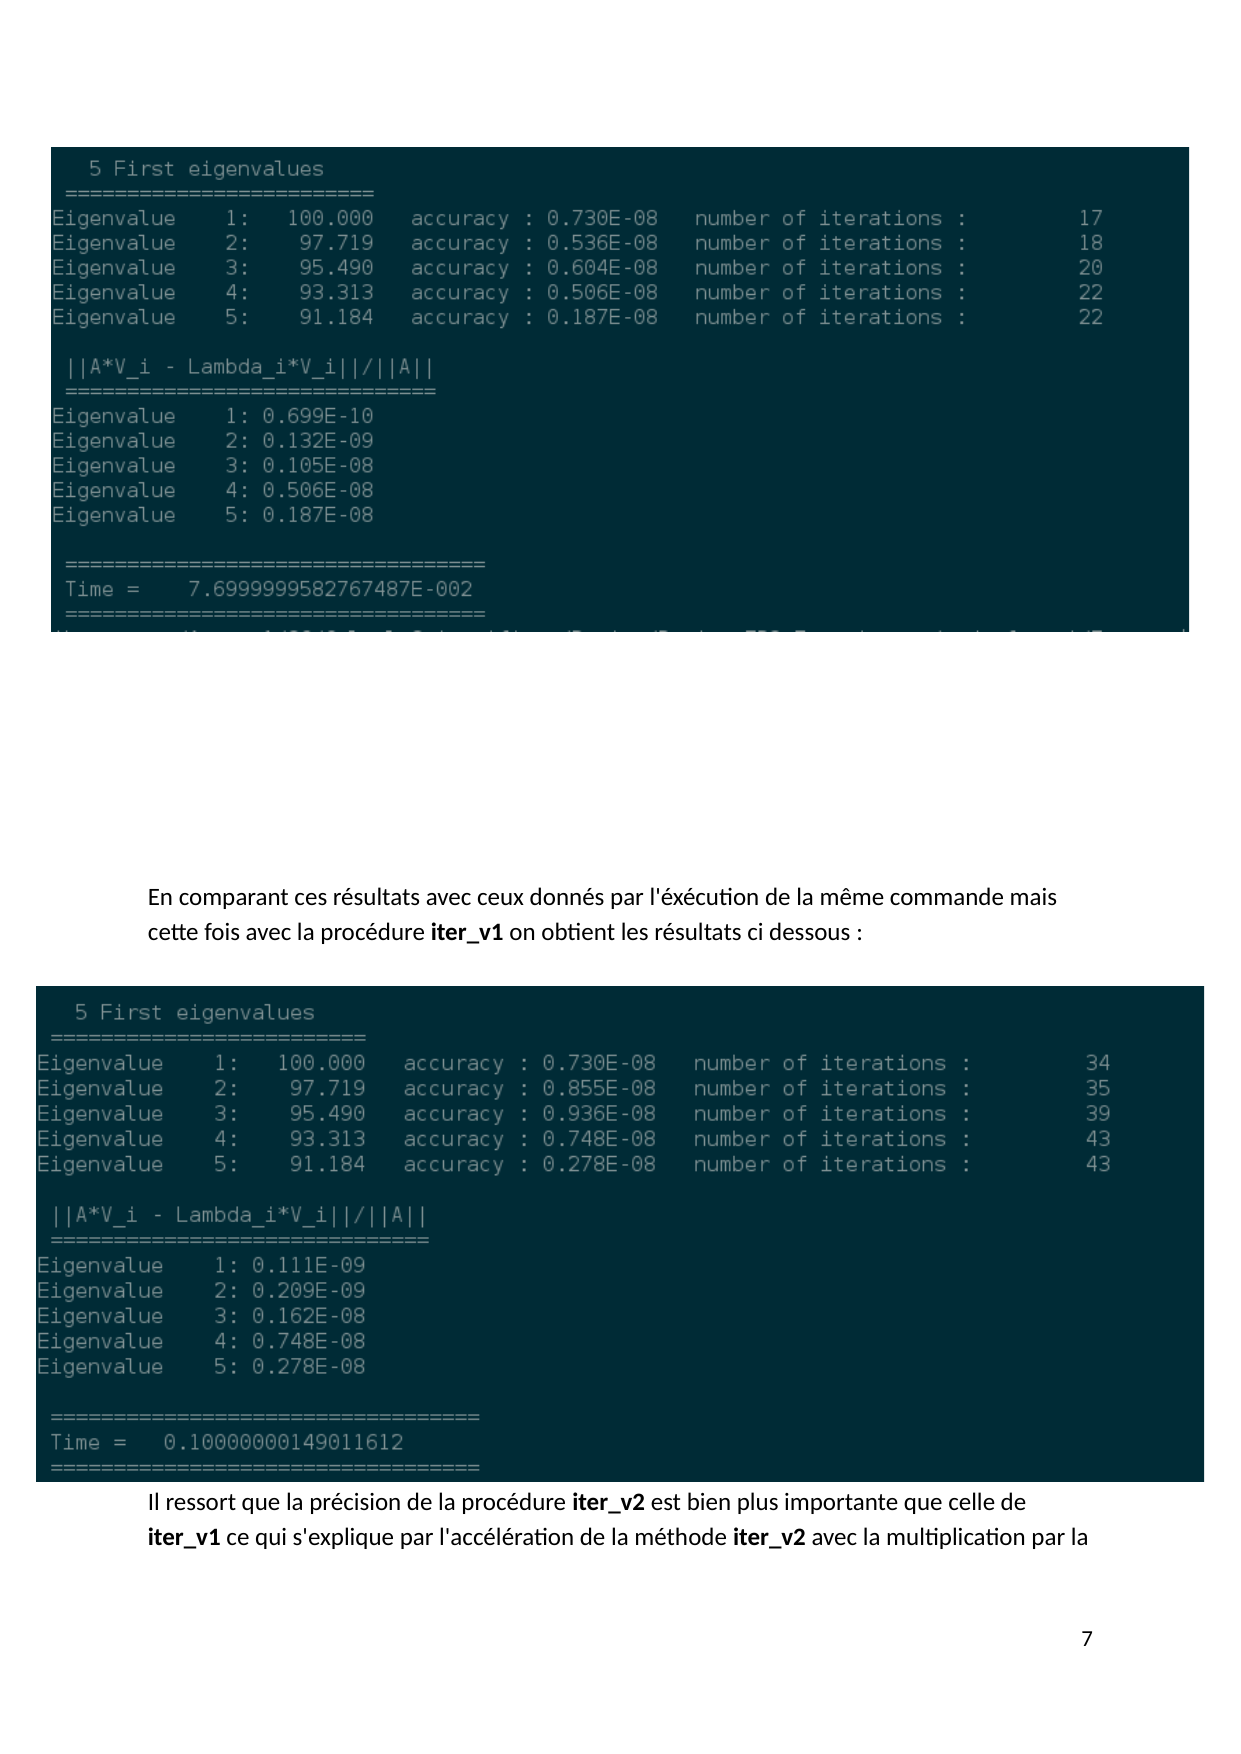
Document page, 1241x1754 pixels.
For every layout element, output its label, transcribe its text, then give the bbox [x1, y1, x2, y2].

picture [647, 309, 656, 324]
picture [425, 289, 432, 299]
picture [696, 1135, 705, 1145]
picture [126, 1131, 135, 1146]
picture [351, 433, 360, 447]
picture [54, 235, 63, 249]
picture [363, 235, 372, 248]
picture [722, 313, 731, 323]
picture [873, 1160, 882, 1171]
picture [746, 1085, 755, 1095]
picture [216, 1211, 225, 1221]
picture [1100, 1131, 1109, 1146]
picture [633, 1055, 642, 1070]
picture [115, 1110, 124, 1120]
picture [39, 1257, 48, 1272]
picture [103, 313, 112, 323]
picture [241, 1211, 250, 1221]
picture [494, 1059, 501, 1074]
picture [696, 1110, 705, 1120]
picture [351, 458, 360, 472]
picture [351, 482, 360, 497]
picture [276, 161, 281, 175]
picture [595, 1106, 604, 1120]
picture [697, 239, 706, 249]
picture [697, 264, 706, 274]
picture [91, 363, 100, 373]
picture [885, 286, 890, 299]
picture [647, 285, 656, 299]
picture [115, 1363, 124, 1373]
picture [91, 264, 100, 274]
picture [239, 581, 248, 596]
picture [326, 482, 335, 497]
picture [165, 289, 174, 299]
picture [721, 1059, 730, 1070]
picture [91, 487, 100, 497]
picture [153, 511, 162, 522]
picture [443, 1059, 452, 1070]
picture [800, 210, 804, 224]
picture [301, 260, 310, 274]
picture [800, 1106, 805, 1120]
picture [474, 239, 483, 249]
picture [923, 1160, 932, 1171]
picture [351, 507, 360, 522]
picture [544, 1055, 553, 1070]
picture [165, 462, 174, 472]
picture [474, 313, 483, 324]
picture [128, 313, 137, 324]
picture [314, 507, 322, 516]
picture [598, 260, 606, 273]
picture [443, 1135, 452, 1146]
picture [64, 1135, 73, 1150]
picture [586, 210, 595, 225]
picture [413, 239, 421, 249]
picture [418, 1059, 425, 1070]
picture [549, 210, 557, 225]
picture [907, 313, 916, 324]
picture [254, 1257, 263, 1272]
picture [355, 1080, 364, 1092]
picture [932, 264, 941, 274]
picture [103, 264, 112, 274]
picture [784, 264, 792, 274]
picture [734, 1135, 743, 1146]
picture [1087, 1080, 1096, 1095]
picture [103, 585, 112, 596]
picture [338, 285, 347, 299]
picture [314, 463, 322, 472]
picture [645, 1055, 654, 1070]
picture [104, 1085, 111, 1095]
picture [217, 1055, 223, 1070]
picture [481, 1135, 489, 1146]
picture [425, 264, 432, 274]
picture [330, 1131, 339, 1146]
picture [363, 210, 372, 225]
picture [721, 1085, 730, 1095]
picture [835, 1159, 842, 1171]
picture [635, 210, 644, 225]
picture [895, 313, 903, 324]
picture [393, 1442, 401, 1449]
picture [822, 1055, 831, 1070]
picture [115, 1312, 124, 1323]
picture [1093, 269, 1101, 274]
picture [696, 1059, 705, 1070]
picture [77, 1262, 86, 1272]
picture [635, 260, 644, 274]
picture [289, 482, 298, 497]
picture [607, 1131, 616, 1146]
picture [647, 260, 656, 274]
picture [586, 235, 595, 249]
picture [304, 1434, 313, 1449]
picture [708, 1110, 717, 1120]
picture [413, 215, 421, 225]
picture [393, 1434, 402, 1441]
picture [607, 1055, 616, 1070]
picture [835, 1133, 842, 1143]
picture [292, 1156, 301, 1168]
picture [898, 1131, 907, 1146]
picture [306, 1257, 312, 1272]
picture [549, 309, 557, 324]
picture [721, 1110, 730, 1120]
picture [798, 1055, 806, 1069]
picture [317, 1434, 326, 1449]
picture [128, 239, 137, 249]
picture [1100, 1055, 1108, 1069]
picture [734, 260, 743, 274]
picture [570, 1055, 578, 1064]
picture [784, 289, 792, 299]
picture [89, 1337, 99, 1348]
picture [153, 1262, 162, 1272]
picture [487, 264, 494, 274]
picture [115, 1160, 124, 1171]
picture [425, 239, 432, 249]
picture [77, 1363, 86, 1373]
picture [128, 462, 137, 472]
picture [405, 1135, 414, 1146]
picture [104, 1312, 111, 1323]
picture [822, 1156, 831, 1171]
picture [153, 1287, 162, 1297]
picture [54, 433, 62, 447]
picture [582, 1080, 591, 1095]
picture [339, 235, 347, 241]
picture [165, 163, 172, 175]
picture [140, 1312, 149, 1323]
picture [227, 458, 236, 472]
picture [64, 1085, 73, 1099]
picture [363, 285, 372, 299]
picture [264, 433, 273, 447]
picture [139, 235, 145, 249]
picture [79, 239, 88, 254]
picture [544, 1080, 553, 1095]
picture [860, 289, 868, 298]
picture [326, 581, 335, 596]
picture [907, 239, 916, 249]
picture [746, 215, 755, 225]
picture [936, 1160, 945, 1171]
picture [67, 289, 75, 299]
picture [280, 1308, 286, 1323]
picture [342, 1156, 351, 1171]
picture [544, 1156, 553, 1171]
picture [91, 289, 100, 299]
picture [582, 1131, 590, 1145]
picture [153, 462, 162, 472]
picture [140, 1085, 149, 1095]
picture [264, 482, 273, 497]
picture [342, 1359, 351, 1373]
picture [264, 458, 273, 472]
picture [569, 1080, 579, 1095]
picture [153, 1059, 162, 1070]
picture [784, 1085, 793, 1095]
picture [734, 1110, 743, 1120]
picture [367, 1437, 376, 1449]
picture [487, 313, 494, 324]
picture [610, 210, 619, 225]
picture [292, 1333, 300, 1344]
picture [647, 210, 656, 225]
picture [709, 289, 718, 299]
picture [1093, 235, 1101, 249]
picture [784, 239, 792, 249]
picture [413, 289, 421, 299]
picture [363, 309, 371, 323]
picture [116, 215, 123, 225]
picture [301, 458, 310, 472]
picture [910, 1110, 920, 1120]
picture [837, 1083, 842, 1095]
picture [344, 1080, 349, 1095]
picture [264, 507, 273, 521]
picture [304, 1283, 313, 1297]
picture [845, 289, 854, 299]
picture [229, 210, 234, 225]
picture [90, 1208, 98, 1213]
picture [898, 1055, 907, 1070]
picture [413, 313, 421, 324]
picture [923, 1059, 932, 1070]
picture [746, 1135, 755, 1146]
picture [91, 585, 100, 596]
picture [317, 1308, 326, 1323]
picture [227, 309, 234, 317]
picture [784, 313, 792, 324]
picture [79, 313, 88, 328]
picture [139, 408, 148, 423]
picture [1093, 285, 1101, 299]
picture [116, 289, 123, 299]
picture [292, 1106, 301, 1120]
picture [582, 1055, 591, 1070]
picture [645, 1080, 654, 1095]
picture [355, 1055, 364, 1070]
picture [104, 1262, 111, 1272]
picture [468, 1160, 478, 1171]
picture [104, 1338, 111, 1348]
picture [165, 215, 174, 225]
picture [64, 1110, 73, 1125]
picture [116, 487, 123, 497]
picture [241, 1009, 250, 1019]
picture [342, 1308, 351, 1323]
picture [89, 1312, 99, 1322]
picture [468, 1059, 478, 1070]
picture [304, 1106, 313, 1120]
picture [279, 1434, 288, 1449]
picture [130, 1009, 138, 1019]
picture [885, 1057, 893, 1070]
picture [314, 285, 322, 299]
picture [317, 1257, 326, 1272]
picture [314, 408, 322, 420]
picture [405, 1059, 414, 1070]
picture [645, 1106, 654, 1120]
picture [306, 1156, 312, 1171]
picture [338, 260, 346, 274]
picture [355, 1283, 364, 1297]
picture [363, 482, 372, 497]
picture [462, 581, 471, 596]
picture [481, 1160, 489, 1171]
picture [304, 1308, 313, 1323]
picture [355, 1257, 364, 1269]
picture [54, 408, 63, 423]
picture [847, 1135, 856, 1146]
picture [437, 264, 445, 274]
picture [317, 1333, 326, 1348]
picture [128, 289, 137, 299]
picture [355, 1156, 364, 1167]
picture [228, 1009, 238, 1019]
picture [116, 264, 123, 274]
picture [330, 1080, 339, 1089]
picture [798, 1131, 806, 1145]
picture [326, 433, 334, 447]
picture [64, 1337, 73, 1352]
picture [355, 1131, 364, 1146]
picture [216, 1364, 225, 1373]
picture [734, 235, 743, 249]
picture [252, 363, 261, 373]
picture [610, 235, 619, 249]
picture [1080, 285, 1089, 299]
picture [292, 1207, 299, 1221]
picture [425, 215, 432, 225]
picture [39, 1333, 48, 1348]
picture [115, 1262, 124, 1272]
picture [77, 1207, 86, 1221]
picture [645, 1131, 654, 1146]
picture [116, 1009, 123, 1019]
picture [425, 313, 432, 324]
picture [351, 309, 360, 324]
picture [722, 264, 731, 274]
picture [103, 511, 112, 521]
picture [290, 507, 296, 522]
picture [304, 1009, 313, 1019]
picture [635, 285, 644, 299]
picture [139, 210, 148, 225]
picture [437, 289, 445, 299]
picture [487, 289, 494, 299]
picture [115, 1085, 124, 1095]
picture [104, 1363, 111, 1373]
picture [363, 507, 372, 522]
picture [140, 482, 148, 497]
picture [1093, 309, 1101, 324]
picture [190, 165, 199, 175]
picture [304, 1359, 313, 1373]
picture [89, 1135, 99, 1145]
picture [1100, 1156, 1109, 1171]
picture [586, 269, 594, 274]
picture [450, 290, 459, 299]
picture [289, 581, 298, 593]
picture [291, 458, 296, 472]
picture [215, 165, 224, 179]
picture [314, 265, 322, 274]
picture [203, 1211, 212, 1221]
picture [645, 1156, 654, 1171]
picture [344, 1131, 349, 1146]
picture [165, 264, 174, 274]
picture [301, 433, 310, 447]
picture [481, 1110, 489, 1120]
picture [468, 1135, 478, 1146]
picture [115, 1059, 124, 1070]
picture [292, 1055, 301, 1070]
picture [888, 1082, 893, 1095]
picture [870, 264, 879, 274]
picture [67, 310, 75, 324]
picture [936, 1110, 945, 1120]
picture [126, 1257, 135, 1272]
picture [91, 437, 100, 447]
picture [709, 264, 718, 274]
picture [239, 165, 248, 175]
picture [292, 1009, 301, 1019]
picture [116, 359, 123, 373]
picture [356, 1434, 362, 1449]
picture [797, 235, 805, 249]
picture [128, 511, 137, 522]
picture [923, 1110, 932, 1120]
picture [573, 285, 582, 299]
picture [633, 1131, 642, 1146]
picture [746, 313, 755, 324]
picture [734, 310, 743, 324]
picture [487, 239, 494, 249]
picture [1100, 1106, 1109, 1120]
picture [431, 1110, 438, 1120]
picture [845, 239, 854, 249]
picture [140, 1262, 149, 1272]
picture [598, 309, 607, 321]
picture [89, 1059, 99, 1069]
picture [227, 482, 236, 496]
picture [216, 1162, 225, 1171]
picture [494, 1110, 501, 1122]
picture [165, 487, 174, 497]
picture [382, 1434, 387, 1449]
picture [363, 458, 372, 472]
picture [39, 1308, 48, 1323]
picture [883, 261, 890, 274]
picture [907, 264, 916, 274]
picture [143, 285, 148, 299]
picture [569, 1106, 579, 1120]
picture [450, 216, 459, 225]
picture [215, 581, 224, 596]
picture [697, 289, 706, 299]
picture [165, 437, 174, 447]
picture [143, 165, 162, 175]
picture [873, 1110, 882, 1120]
picture [277, 581, 285, 596]
picture [153, 1337, 162, 1348]
picture [116, 314, 123, 324]
picture [885, 1133, 893, 1146]
picture [487, 215, 494, 225]
picture [292, 1080, 301, 1092]
picture [290, 210, 296, 225]
picture [54, 285, 63, 299]
picture [216, 1333, 225, 1344]
picture [314, 235, 322, 244]
picture [400, 581, 409, 587]
picture [784, 1160, 793, 1171]
picture [910, 1085, 920, 1095]
picture [468, 1110, 478, 1120]
picture [165, 511, 174, 522]
list En comparant ces résultats avec ceux donnés par l'éxécution de la même commande mais cette fois avec la procédure iter_v1 on obtient les résultats ci dessous : [148, 881, 1093, 947]
picture [66, 487, 75, 497]
picture [54, 507, 63, 522]
picture [104, 1110, 111, 1120]
picture [784, 1059, 793, 1070]
picture [883, 311, 890, 324]
picture [598, 285, 607, 299]
picture [153, 1135, 162, 1146]
picture [393, 1207, 402, 1221]
picture [104, 1287, 111, 1297]
picture [104, 1207, 111, 1221]
picture [450, 265, 459, 274]
picture [77, 1312, 86, 1323]
picture [799, 1156, 806, 1171]
picture [227, 315, 236, 324]
picture [279, 1333, 288, 1339]
picture [39, 1131, 48, 1146]
picture [279, 1359, 288, 1373]
picture [932, 239, 941, 249]
picture [898, 1160, 907, 1171]
picture [153, 289, 162, 299]
picture [647, 235, 656, 249]
picture [923, 1085, 932, 1095]
picture [89, 1110, 99, 1120]
picture [1087, 1055, 1096, 1070]
picture [264, 165, 273, 175]
picture [227, 433, 236, 447]
picture [140, 1338, 149, 1348]
picture [301, 210, 310, 225]
picture [128, 264, 137, 274]
picture [582, 1156, 591, 1162]
picture [418, 1085, 425, 1095]
picture [292, 1131, 301, 1143]
picture [216, 1009, 225, 1019]
picture [89, 1262, 99, 1272]
picture [140, 1135, 149, 1146]
picture [289, 359, 297, 366]
picture [822, 1131, 831, 1146]
picture [635, 235, 644, 249]
picture [289, 408, 298, 423]
picture [301, 482, 310, 497]
picture [103, 487, 112, 496]
picture [431, 1135, 438, 1146]
picture [575, 309, 581, 324]
picture [351, 581, 360, 596]
picture [450, 315, 459, 324]
picture [907, 289, 916, 299]
picture [494, 1135, 501, 1150]
picture [860, 215, 868, 224]
picture [896, 239, 900, 249]
picture [595, 1156, 604, 1171]
picture [217, 1257, 223, 1272]
picture [128, 215, 137, 225]
picture [450, 241, 459, 249]
picture [450, 581, 459, 596]
picture [633, 1156, 642, 1171]
picture [549, 260, 557, 274]
picture [474, 264, 483, 274]
picture [227, 359, 236, 373]
picture [708, 1135, 717, 1146]
picture [610, 285, 619, 299]
picture [1080, 309, 1089, 324]
picture [873, 1085, 882, 1095]
picture [102, 1004, 111, 1019]
picture [290, 433, 294, 447]
picture [216, 1283, 225, 1297]
picture [847, 1085, 856, 1095]
picture [734, 1160, 743, 1171]
picture [595, 1131, 604, 1146]
picture [339, 581, 347, 587]
picture [91, 412, 100, 423]
picture [116, 511, 123, 521]
picture [936, 1135, 945, 1146]
picture [847, 1059, 856, 1070]
picture [860, 239, 868, 249]
picture [721, 1160, 730, 1171]
picture [254, 1359, 263, 1373]
picture [153, 314, 162, 324]
picture [104, 1135, 111, 1146]
picture [314, 482, 322, 497]
picture [474, 289, 483, 299]
picture [79, 264, 88, 278]
picture [227, 260, 236, 274]
picture [128, 412, 137, 423]
picture [317, 1358, 325, 1373]
picture [363, 433, 372, 447]
picture [697, 313, 706, 324]
picture [400, 359, 409, 373]
picture [91, 511, 100, 521]
picture [708, 1060, 717, 1070]
picture [153, 264, 162, 274]
picture [65, 1439, 73, 1449]
picture [227, 165, 236, 175]
picture [229, 408, 234, 423]
picture [91, 215, 100, 225]
picture [898, 1085, 907, 1095]
picture [54, 482, 63, 497]
picture [264, 581, 273, 596]
picture [67, 581, 75, 595]
picture [216, 1080, 225, 1095]
picture [128, 487, 137, 497]
picture [923, 1135, 932, 1145]
picture [153, 1312, 162, 1323]
picture [418, 1135, 425, 1146]
picture [314, 165, 322, 175]
picture [77, 1160, 86, 1171]
picture [301, 408, 310, 423]
picture [116, 462, 123, 472]
picture [887, 1107, 892, 1120]
picture [932, 313, 941, 324]
picture [165, 412, 174, 423]
picture [784, 215, 792, 225]
picture [431, 1160, 438, 1171]
picture [264, 408, 273, 423]
picture [375, 581, 384, 595]
picture [437, 581, 446, 596]
picture [431, 1059, 438, 1070]
picture [573, 263, 582, 274]
picture [67, 508, 74, 522]
picture [734, 211, 743, 225]
picture [314, 581, 322, 596]
picture [77, 1110, 86, 1120]
picture [153, 1363, 162, 1373]
picture [79, 437, 88, 451]
picture [595, 1055, 604, 1070]
picture [301, 285, 310, 299]
picture [342, 1283, 351, 1297]
picture [784, 1135, 793, 1146]
picture [153, 1110, 162, 1120]
picture [734, 1059, 743, 1070]
picture [227, 507, 234, 515]
picture [279, 1283, 288, 1297]
picture [304, 1055, 313, 1070]
picture [103, 239, 112, 249]
picture [932, 215, 941, 225]
picture [598, 235, 607, 249]
picture [252, 581, 261, 593]
picture [709, 314, 718, 324]
picture [301, 507, 310, 522]
picture [216, 1434, 225, 1449]
picture [822, 1085, 831, 1095]
picture [886, 1158, 893, 1171]
picture [139, 507, 147, 522]
picture [89, 1085, 99, 1095]
picture [227, 513, 236, 522]
picture [54, 458, 62, 472]
picture [202, 363, 211, 373]
picture [570, 1131, 578, 1140]
picture [607, 1080, 616, 1095]
picture [64, 1363, 73, 1377]
picture [870, 239, 879, 249]
picture [115, 1287, 124, 1297]
picture [474, 215, 483, 225]
picture [77, 1135, 86, 1146]
picture [77, 1287, 86, 1297]
picture [228, 1434, 238, 1449]
picture [635, 309, 644, 324]
picture [140, 1161, 149, 1171]
picture [279, 1009, 288, 1019]
picture [165, 1434, 174, 1449]
picture [351, 210, 360, 225]
picture [573, 235, 581, 242]
picture [413, 264, 421, 274]
picture [103, 462, 112, 472]
picture [501, 314, 508, 328]
picture [607, 1156, 616, 1171]
picture [338, 210, 347, 225]
picture [910, 1160, 920, 1171]
picture [418, 1110, 425, 1120]
picture [501, 215, 508, 229]
picture [895, 215, 903, 225]
picture [746, 239, 755, 249]
picture [304, 1131, 313, 1146]
picture [418, 1160, 425, 1171]
picture [326, 458, 334, 472]
picture [340, 309, 346, 324]
picture [443, 1161, 452, 1171]
picture [153, 437, 162, 447]
picture [586, 260, 595, 269]
picture [39, 1080, 48, 1095]
picture [574, 210, 582, 216]
picture [127, 1358, 132, 1373]
picture [569, 1156, 579, 1171]
picture [595, 1086, 604, 1095]
picture [355, 1359, 364, 1373]
picture [860, 264, 868, 274]
picture [140, 433, 145, 447]
picture [1093, 260, 1102, 269]
picture [734, 1085, 743, 1095]
picture [143, 458, 147, 472]
picture [586, 309, 595, 324]
picture [363, 408, 372, 423]
picture [79, 487, 88, 501]
picture [633, 1080, 642, 1095]
picture [502, 264, 508, 278]
picture [140, 1059, 149, 1070]
picture [847, 1160, 856, 1171]
picture [494, 1161, 501, 1175]
picture [835, 1057, 842, 1067]
picture [330, 1106, 338, 1119]
picture [936, 1059, 945, 1070]
picture [228, 1208, 238, 1221]
picture [128, 437, 137, 447]
picture [165, 239, 174, 249]
picture [501, 239, 508, 254]
picture [39, 1358, 47, 1373]
picture [318, 1207, 325, 1222]
picture [216, 1106, 225, 1120]
picture [77, 1059, 86, 1070]
picture [203, 1009, 212, 1023]
picture [77, 1085, 86, 1095]
picture [329, 1055, 339, 1070]
picture [89, 1363, 99, 1373]
picture [153, 1160, 162, 1171]
picture [301, 309, 310, 324]
picture [443, 1085, 452, 1095]
picture [116, 413, 123, 423]
picture [907, 215, 916, 225]
picture [292, 1283, 301, 1297]
picture [203, 1434, 212, 1449]
picture [722, 215, 731, 224]
picture [388, 581, 397, 596]
picture [746, 1059, 755, 1070]
picture [722, 239, 731, 249]
picture [126, 1055, 135, 1070]
picture [746, 289, 755, 299]
picture [405, 1110, 414, 1120]
picture [549, 235, 557, 249]
picture [784, 1110, 793, 1120]
picture [405, 1085, 414, 1095]
picture [215, 363, 224, 373]
picture [116, 239, 123, 249]
picture [104, 1059, 111, 1070]
picture [281, 1257, 286, 1272]
picture [89, 1287, 99, 1297]
picture [153, 239, 162, 249]
picture [301, 165, 310, 175]
picture [126, 1308, 135, 1323]
picture [79, 511, 88, 526]
picture [1087, 1131, 1095, 1145]
picture [216, 1131, 223, 1141]
picture [165, 313, 174, 324]
picture [501, 289, 508, 303]
picture [91, 462, 100, 472]
picture [140, 1009, 149, 1019]
picture [801, 1080, 806, 1095]
picture [126, 1333, 135, 1348]
picture [342, 1333, 351, 1348]
picture [936, 1085, 945, 1095]
picture [254, 1283, 263, 1297]
picture [314, 210, 322, 225]
picture [67, 409, 75, 423]
picture [115, 1135, 124, 1146]
picture [860, 313, 868, 323]
picture [437, 215, 445, 225]
picture [342, 1257, 351, 1272]
picture [227, 285, 236, 298]
picture [873, 1135, 882, 1146]
picture [115, 1337, 124, 1348]
picture [836, 1108, 841, 1120]
picture [431, 1085, 438, 1095]
picture [91, 313, 100, 324]
picture [79, 462, 88, 476]
picture [910, 1135, 920, 1146]
picture [722, 289, 731, 298]
picture [351, 260, 360, 271]
picture [549, 285, 557, 299]
list Il ressort que la précision de la procédure iter_v2 est bien plus importante que celle de iter_v1 ce qui s'explique par l'accélération de la méthode iter_v2 avec la multiplication par la [148, 1482, 1093, 1551]
picture [64, 1059, 73, 1074]
picture [1087, 1156, 1096, 1171]
picture [153, 413, 162, 423]
picture [39, 1156, 48, 1171]
picture [544, 1131, 553, 1146]
picture [103, 412, 112, 422]
picture [481, 1085, 489, 1095]
picture [103, 289, 112, 299]
picture [363, 581, 372, 587]
picture [79, 289, 88, 303]
picture [468, 1085, 478, 1095]
picture [342, 1106, 351, 1120]
picture [932, 289, 941, 299]
picture [64, 1262, 73, 1276]
picture [227, 235, 236, 249]
picture [252, 165, 259, 175]
picture [54, 309, 63, 324]
picture [845, 215, 854, 225]
picture [66, 215, 75, 225]
picture [191, 1211, 200, 1221]
picture [64, 1312, 73, 1327]
picture [437, 313, 445, 324]
picture [178, 1207, 186, 1222]
picture [633, 1106, 642, 1120]
picture [289, 165, 298, 175]
picture [885, 212, 890, 225]
picture [103, 437, 112, 447]
picture [544, 1106, 553, 1120]
picture [77, 1004, 86, 1019]
picture [870, 215, 879, 225]
picture [326, 408, 335, 423]
picture [153, 215, 162, 225]
picture [64, 1160, 73, 1175]
picture [239, 363, 248, 373]
picture [254, 1009, 263, 1019]
picture [227, 581, 236, 596]
picture [77, 1439, 86, 1449]
picture [870, 313, 879, 324]
picture [573, 241, 582, 249]
picture [342, 1055, 351, 1070]
picture [79, 215, 88, 229]
picture [89, 1160, 99, 1170]
picture [494, 1085, 501, 1099]
picture [586, 285, 595, 299]
picture [304, 1080, 313, 1095]
picture [301, 235, 310, 249]
picture [1080, 260, 1089, 274]
picture [734, 285, 743, 299]
picture [301, 581, 310, 596]
picture [292, 1308, 301, 1323]
picture [1100, 1080, 1109, 1095]
picture [266, 1434, 275, 1449]
picture [91, 161, 100, 175]
picture [355, 1308, 364, 1323]
picture [126, 1156, 135, 1171]
picture [326, 507, 335, 522]
picture [303, 359, 310, 373]
picture [296, 1359, 301, 1367]
picture [1082, 210, 1088, 225]
picture [883, 237, 890, 249]
picture [437, 239, 445, 249]
picture [481, 1059, 489, 1070]
picture [746, 264, 755, 274]
picture [708, 1085, 717, 1095]
picture [873, 1059, 882, 1070]
picture [845, 264, 854, 274]
picture [746, 1110, 755, 1120]
picture [280, 1055, 286, 1070]
picture [241, 1434, 250, 1449]
picture [279, 1207, 288, 1214]
picture [708, 1161, 717, 1171]
picture [216, 1308, 225, 1323]
picture [405, 1160, 414, 1171]
picture [178, 1009, 187, 1019]
picture [746, 1160, 755, 1171]
picture [304, 1333, 313, 1348]
picture [355, 1106, 364, 1120]
picture [696, 1160, 705, 1171]
picture [870, 289, 879, 299]
picture [116, 437, 123, 447]
picture [254, 1434, 263, 1449]
picture [610, 309, 619, 324]
picture [155, 1006, 160, 1019]
picture [598, 210, 607, 225]
picture [89, 1439, 99, 1449]
picture [77, 1337, 86, 1348]
picture [721, 1135, 730, 1145]
picture [344, 1434, 349, 1449]
picture [254, 1308, 263, 1323]
picture [79, 412, 88, 427]
picture [126, 1080, 135, 1095]
picture [895, 289, 903, 299]
picture [845, 313, 854, 324]
picture [39, 1055, 48, 1070]
picture [91, 239, 100, 249]
picture [355, 1333, 364, 1348]
picture [104, 1161, 111, 1171]
picture [153, 1085, 162, 1095]
picture [265, 1004, 273, 1019]
picture [910, 1059, 920, 1070]
picture [67, 462, 75, 472]
picture [64, 1287, 73, 1302]
picture [104, 360, 112, 365]
picture [443, 1110, 452, 1120]
picture [798, 260, 804, 274]
picture [696, 1085, 705, 1095]
picture [103, 215, 112, 224]
picture [363, 260, 372, 274]
picture [847, 1110, 856, 1120]
picture [329, 1434, 339, 1449]
picture [153, 487, 162, 497]
picture [139, 309, 148, 324]
picture [709, 215, 718, 225]
picture [54, 210, 63, 225]
picture [314, 433, 322, 447]
picture [798, 309, 805, 323]
picture [140, 1363, 149, 1373]
picture [254, 1333, 263, 1348]
